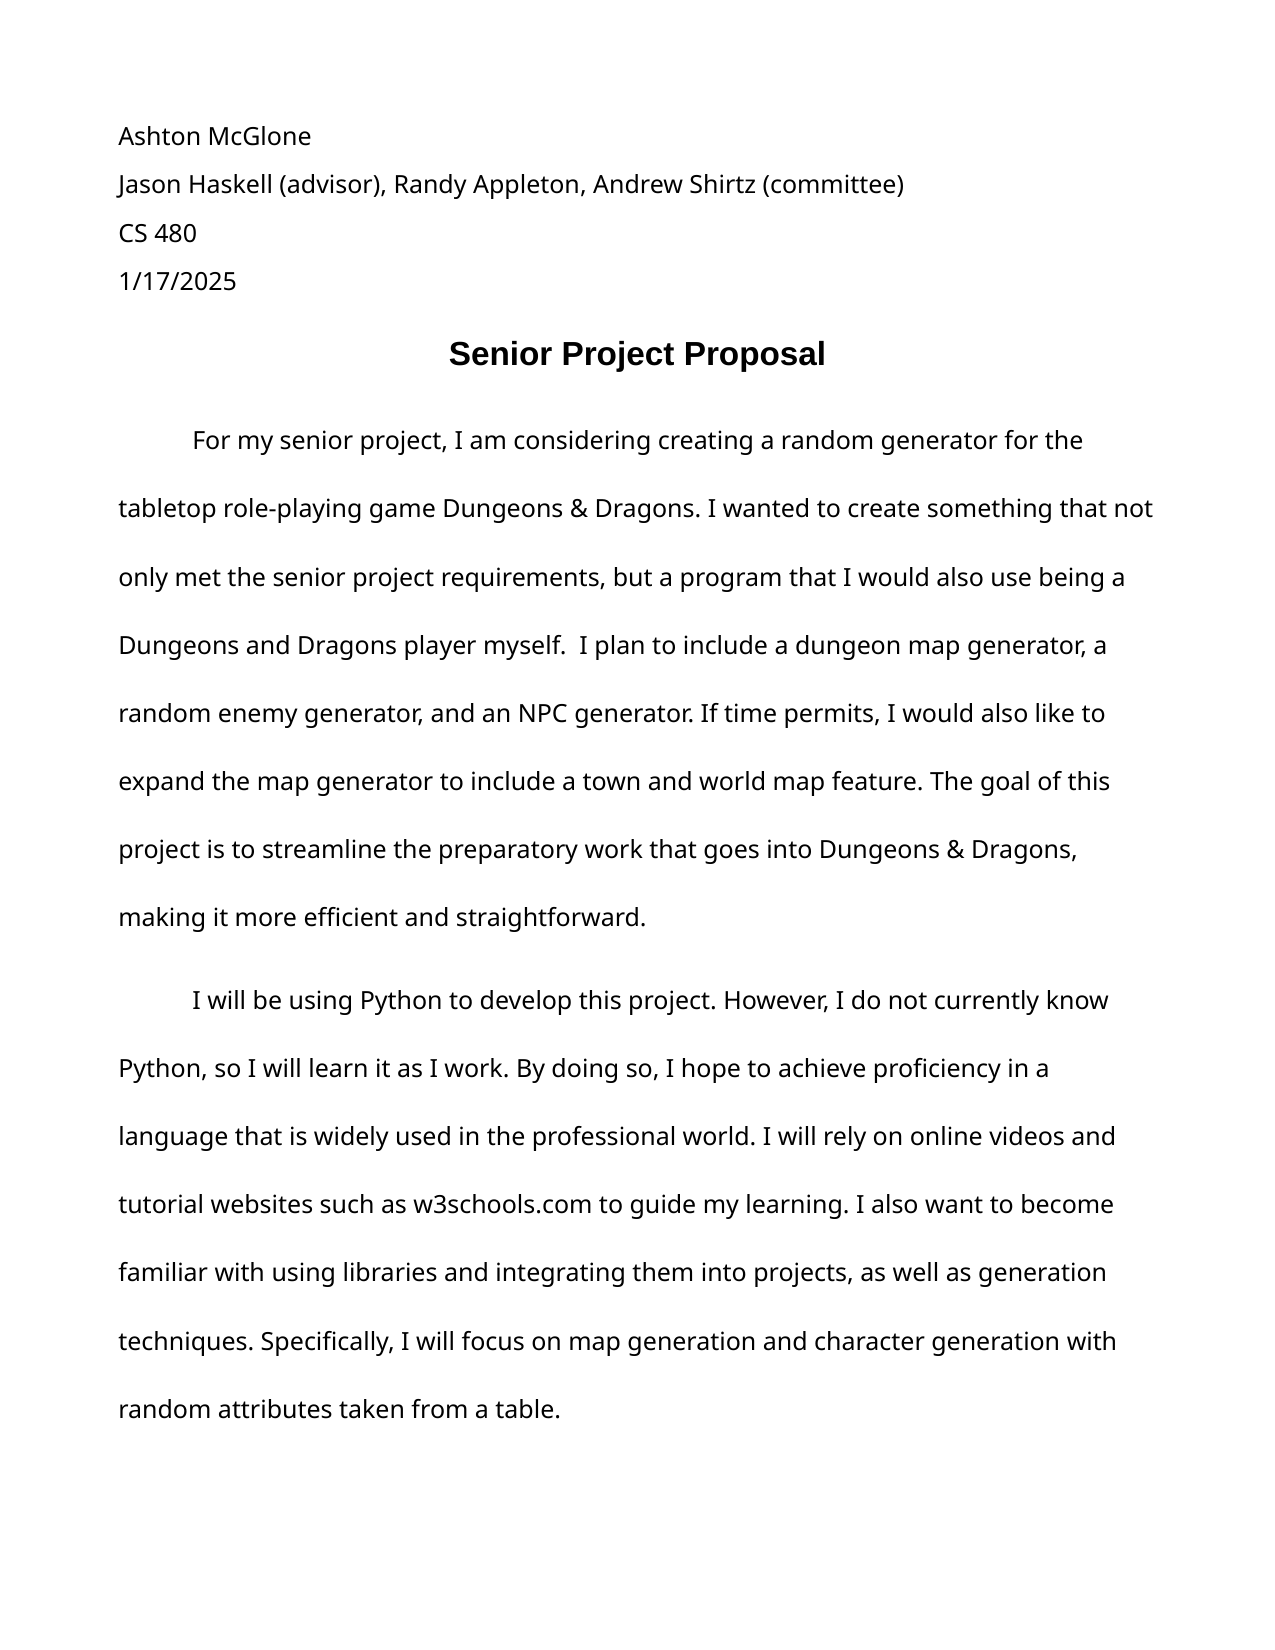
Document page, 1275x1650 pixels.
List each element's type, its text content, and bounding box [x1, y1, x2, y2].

text 1/17/2025 [118, 264, 1157, 298]
text For my senior project, I am considering creating a random generator for the tabletop role-playing game Dungeons & Dragons. I wanted to create something that not only met the senior project requirements, but a program that I would also use being a Dungeons and Dragons player myself. I plan to include a dungeon map generator, a random enemy generator, and an NPC generator. If time permits, I would also like to expand the map generator to include a town and world map feature. The goal of this project is to streamline the preparatory work that goes into Dungeons & Dragons, making it more efficient and straightforward. [118, 423, 1157, 934]
text CS 480 [118, 215, 1157, 249]
text Ashton McGlone [118, 118, 1157, 152]
text Jason Haskell (advisor), Randy Appleton, Andrew Shirtz (committee) [118, 167, 1157, 201]
subtitle Senior Project Proposal [118, 333, 1157, 372]
text I will be using Python to develop this project. However, I do not currently know Python, so I will learn it as I work. By doing so, I hope to achieve proficiency in a language that is widely used in the professional world. I will rely on online videos and tutorial websites such as w3schools.com to guide my learning. I also want to become familiar with using libraries and integrating them into projects, as well as generation techniques. Specifically, I will focus on map generation and character generation with random attributes taken from a table. [118, 982, 1157, 1425]
